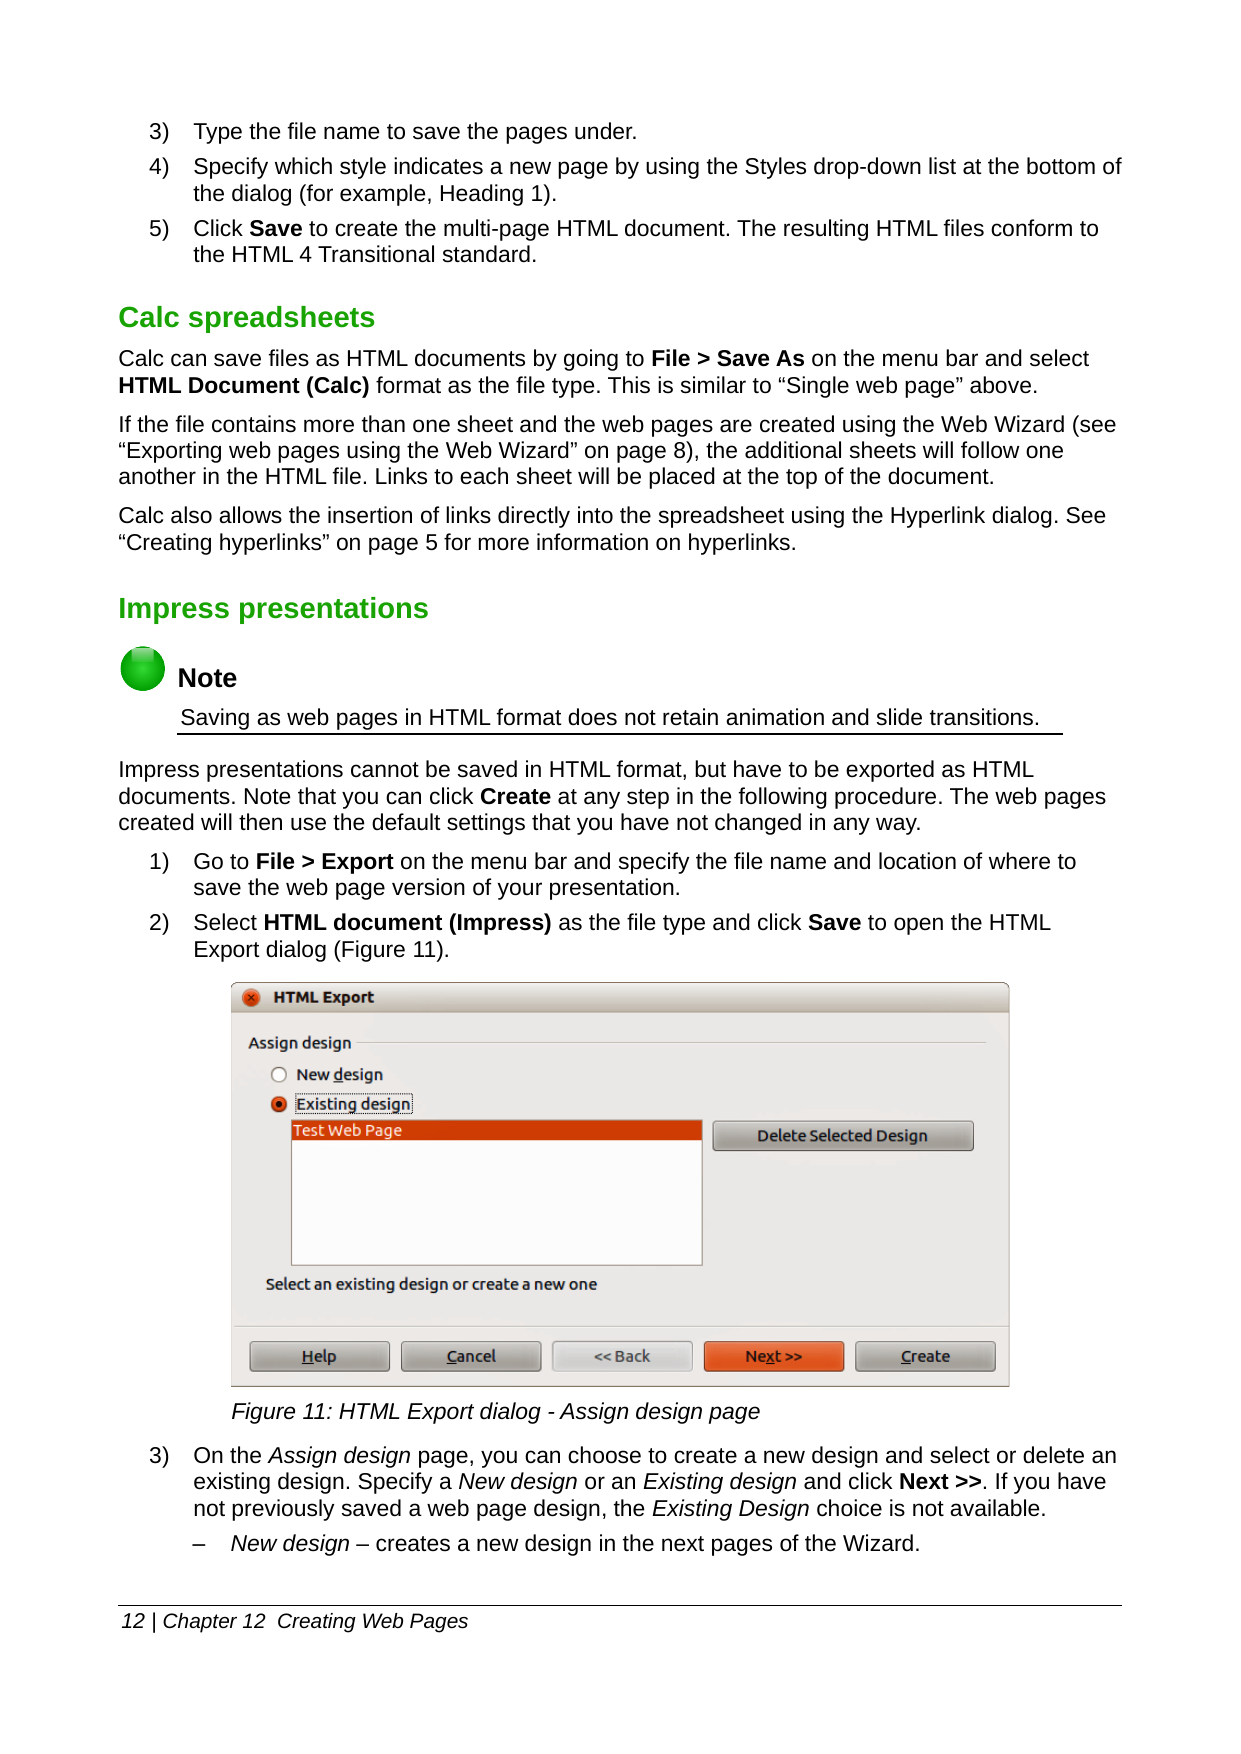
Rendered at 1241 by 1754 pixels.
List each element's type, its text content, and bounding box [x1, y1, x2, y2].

text Calc also allows the insertion of links directly into the spreadsheet using the Hyperlink dialog. See “Creating hyperlinks” on page 5 for more information on hyperlinks. [118, 502, 1122, 555]
text Saving as web pages in HTML format does not retain animation and slide transitions. [177, 701, 1063, 733]
subtitle Impress presentations [118, 591, 1122, 624]
subtitle Note [118, 644, 1122, 693]
text Calc can save files as HTML documents by going to File > Save As on the menu bar and select HTML Document (Calc) format as the file type. This is similar to “Single web page” above. [118, 345, 1122, 398]
list Select HTML document (Impress) as the file type and click Save to open the HTML Export dialog (Figure 11). [169, 909, 1122, 962]
subtitle Calc spreadsheets [118, 300, 1122, 334]
text Impress presentations cannot be saved in HTML format, but have to be exported as HTML documents. Note that you can click Create at any step in the following procedure. The web pages created will then use the default settings that you have not changed in any way. [118, 756, 1122, 835]
list On the Assign design page, you can choose to create a new design and select or delete an existing design. Specify a New design or an Existing design and click Next >>. If you have not previously saved a web page design, the Existing Design choice is not available. [169, 1442, 1122, 1521]
list Go to File > Export on the menu bar and specify the file name and location of where to save the web page version of your presentation. [169, 848, 1122, 901]
text If the file contains more than one sheet and the web pages are created using the Web Wizard (see “Exporting web pages using the Web Wizard” on page 8), the additional sheets will follow one another in the HTML file. Links to each sheet will be placed at the top of the document. [118, 411, 1122, 490]
list Click Save to create the multi-page HTML document. The resulting HTML files conform to the HTML 4 Transitional standard. [169, 215, 1122, 268]
list New design – creates a new design in the next pages of the Wizard. [192, 1530, 1122, 1556]
text Figure 11: HTML Export dialog - Assign design page [231, 1398, 1009, 1424]
list Type the file name to save the pages under. [169, 118, 1122, 144]
picture [231, 982, 1010, 1387]
list Specify which style indicates a new page by using the Styles drop-down list at the bottom of the dialog (for example, Heading 1). [169, 153, 1122, 206]
